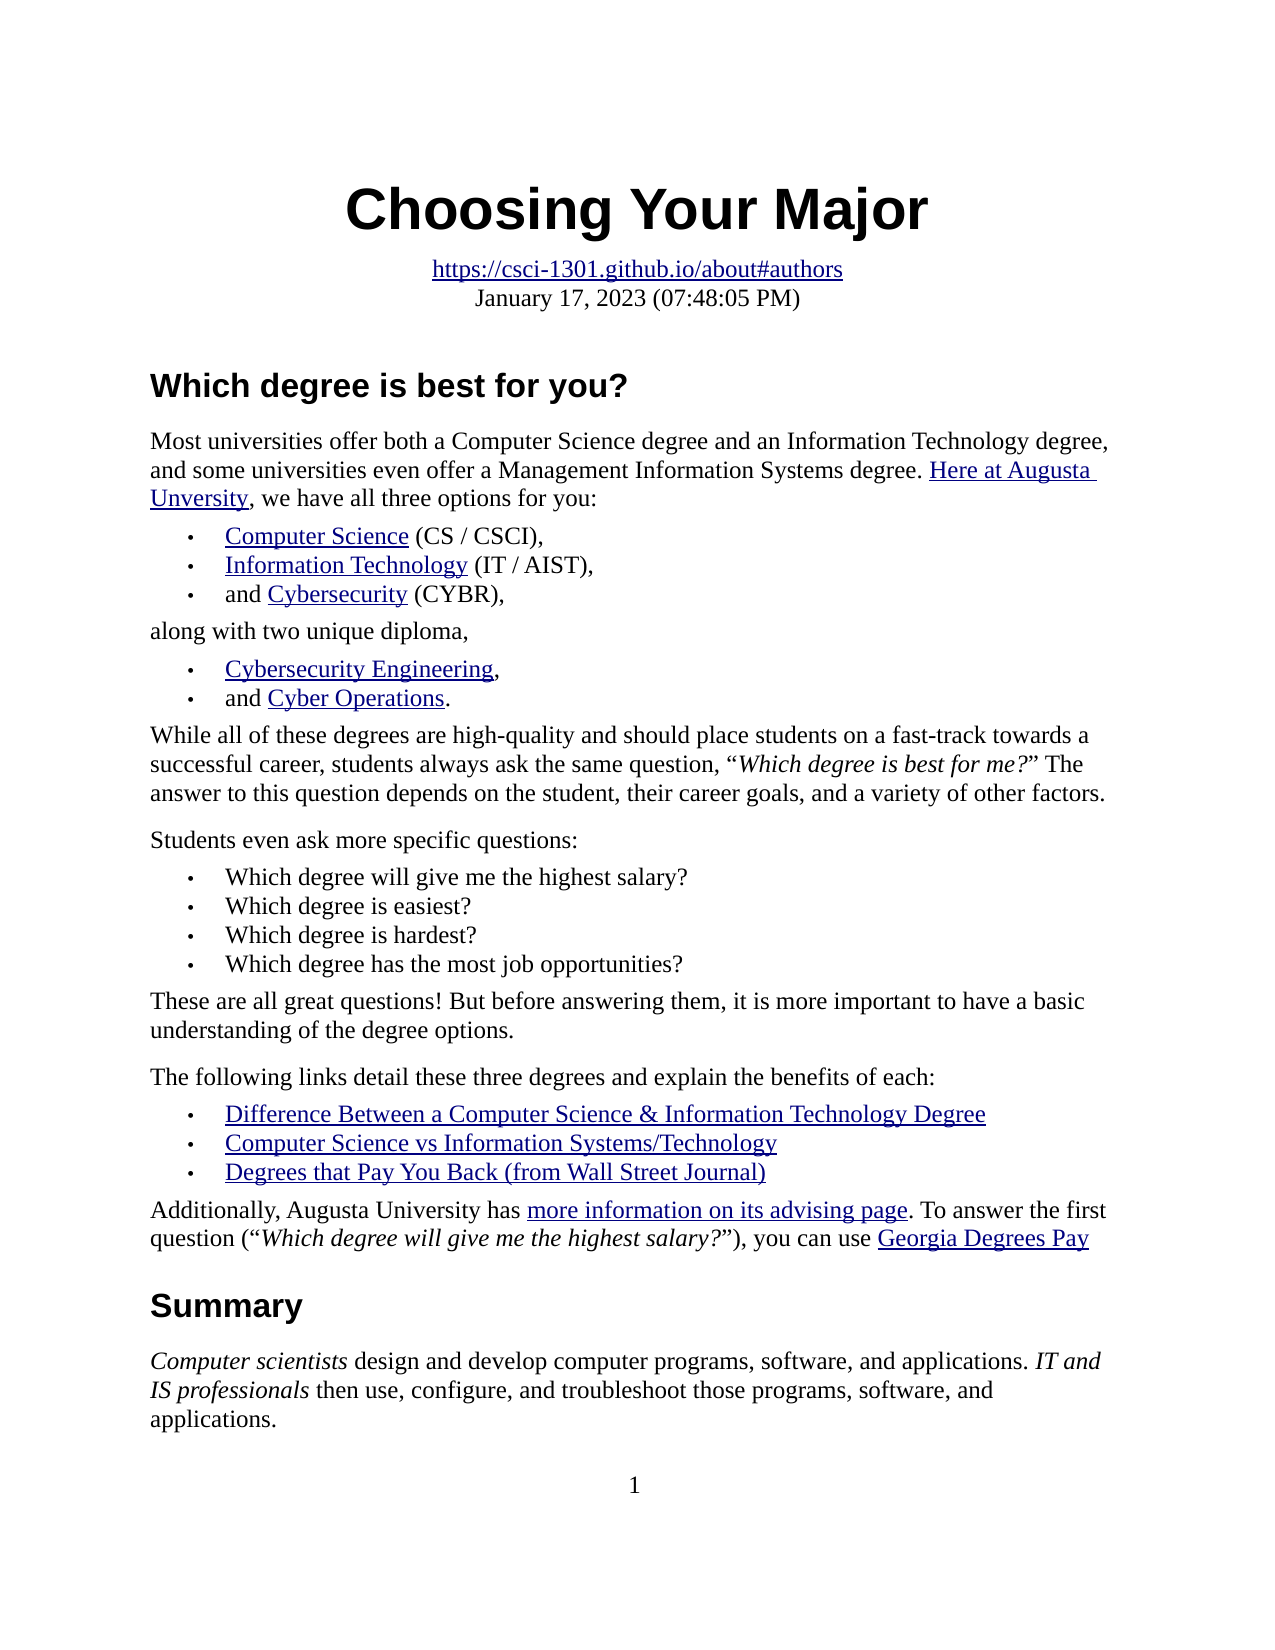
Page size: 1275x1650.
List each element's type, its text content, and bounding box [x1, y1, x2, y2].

list Computer Science vs Information Systems/Technology [187, 1128, 1125, 1157]
text The following links detail these three degrees and explain the benefits of each: [150, 1062, 1125, 1091]
list Computer Science (CS / CSCI), [187, 521, 1125, 550]
list Cybersecurity Engineering, [187, 654, 1125, 683]
list and Cyber Operations. [187, 683, 1125, 712]
list Which degree is easiest? [187, 891, 1125, 920]
text Additionally, Augusta University has more information on its advising page. To answer the first question (“Which degree will give me the highest salary?”), you can use Georgia Degrees Pay [150, 1195, 1125, 1252]
text These are all great questions! But before answering them, it is more important to have a basic understanding of the degree options. [150, 986, 1125, 1044]
title Choosing Your Major [150, 175, 1125, 242]
text Computer scientists design and develop computer programs, software, and applications. IT and IS professionals then use, configure, and troubleshoot those programs, software, and applications. [150, 1346, 1125, 1432]
list Information Technology (IT / AIST), [187, 550, 1125, 579]
text Students even ask more specific questions: [150, 825, 1125, 853]
text Most universities offer both a Computer Science degree and an Information Technology degree, and some universities even offer a Management Information Systems degree. Here at Augusta Unversity, we have all three options for you: [150, 426, 1125, 512]
text January 17, 2023 (07:48:05 PM) [150, 283, 1125, 312]
list and Cybersecurity (CYBR), [187, 579, 1125, 607]
list Degrees that Pay You Back (from Wall Street Journal) [187, 1157, 1125, 1186]
subtitle Summary [150, 1286, 1125, 1325]
list Which degree is hardest? [187, 920, 1125, 949]
text https://csci-1301.github.io/about#authors [150, 254, 1125, 283]
list Which degree will give me the highest salary? [187, 862, 1125, 891]
text along with two unique diploma, [150, 616, 1125, 645]
text While all of these degrees are high-quality and should place students on a fast-track towards a successful career, students always ask the same question, “Which degree is best for me?” The answer to this question depends on the student, their career goals, and a variety of other factors. [150, 721, 1125, 807]
list Difference Between a Computer Science & Information Technology Degree [187, 1099, 1125, 1128]
subtitle Which degree is best for you? [150, 366, 1125, 404]
list Which degree has the most job opportunities? [187, 949, 1125, 977]
